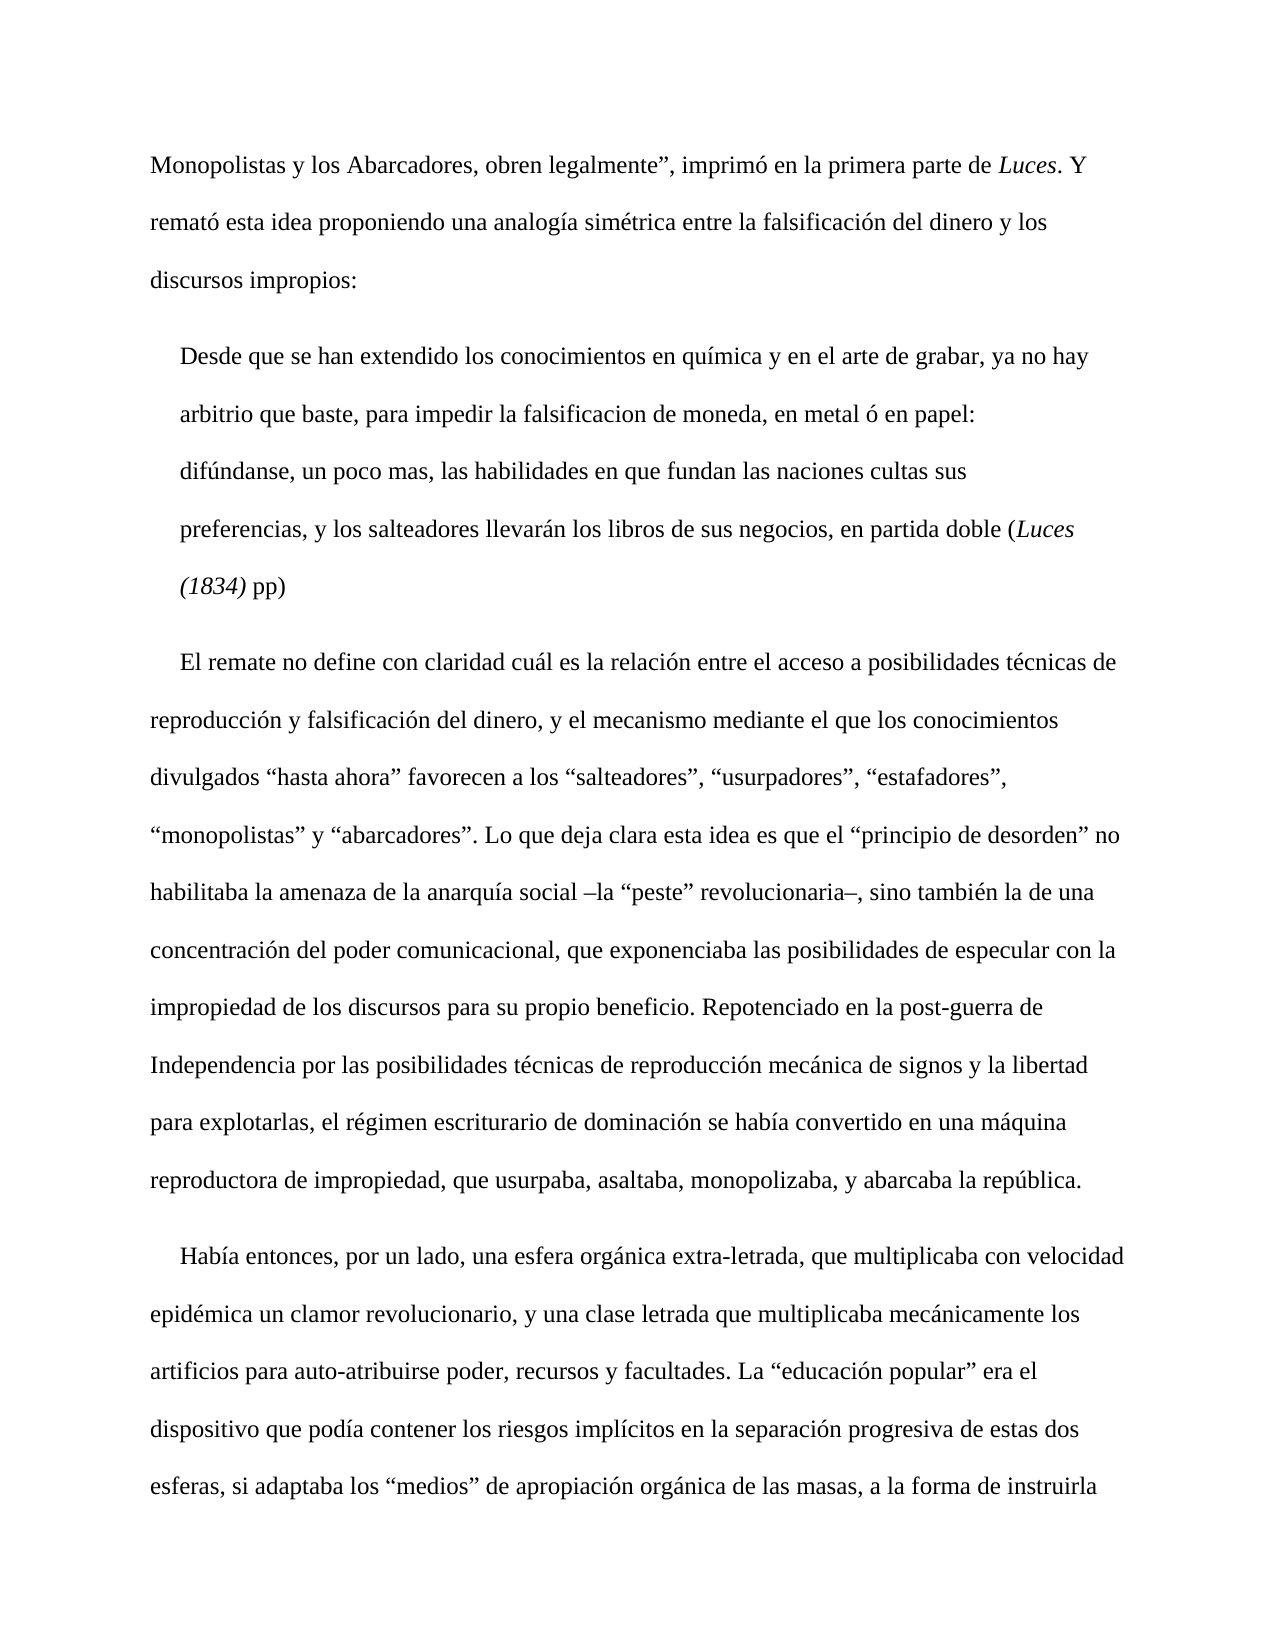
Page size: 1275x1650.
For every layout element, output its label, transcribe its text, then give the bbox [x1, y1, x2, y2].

text Monopolistas y los Abarcadores, obren legalmente”, imprimó en la primera parte de Luces. Y remató esta idea proponiendo una analogía simétrica entre la falsificación del dinero y los discursos impropios: [150, 150, 1125, 294]
text El remate no define con claridad cuál es la relación entre el acceso a posibilidades técnicas de reproducción y falsificación del dinero, y el mecanismo mediante el que los conocimientos divulgados “hasta ahora” favorecen a los “salteadores”, “usurpadores”, “estafadores”, “monopolistas” y “abarcadores”. Lo que deja clara esta idea es que el “principio de desorden” no habilitaba la amenaza de la anarquía social –la “peste” revolucionaria–, sino también la de una concentración del poder comunicacional, que exponenciaba las posibilidades de especular con la impropiedad de los discursos para su propio beneficio. Repotenciado en la post-guerra de Independencia por las posibilidades técnicas de reproducción mecánica de signos y la libertad para explotarlas, el régimen escriturario de dominación se había convertido en una máquina reproductora de impropiedad, que usurpaba, asaltaba, monopolizaba, y abarcaba la república. [150, 647, 1125, 1194]
text Desde que se han extendido los conocimientos en química y en el arte de grabar, ya no hay arbitrio que baste, para impedir la falsificacion de moneda, en metal ó en papel: difúndanse, un poco mas, las habilidades en que fundan las naciones cultas sus preferencias, y los salteadores llevarán los libros de sus negocios, en partida doble (Luces (1834) pp) [179, 341, 1096, 600]
text Había entonces, por un lado, una esfera orgánica extra-letrada, que multiplicaba con velocidad epidémica un clamor revolucionario, y una clase letrada que multiplicaba mecánicamente los artificios para auto-atribuirse poder, recursos y facultades. La “educación popular” era el dispositivo que podía contener los riesgos implícitos en la separación progresiva de estas dos esferas, si adaptaba los “medios” de apropiación orgánica de las masas, a la forma de instruirla [150, 1241, 1125, 1500]
